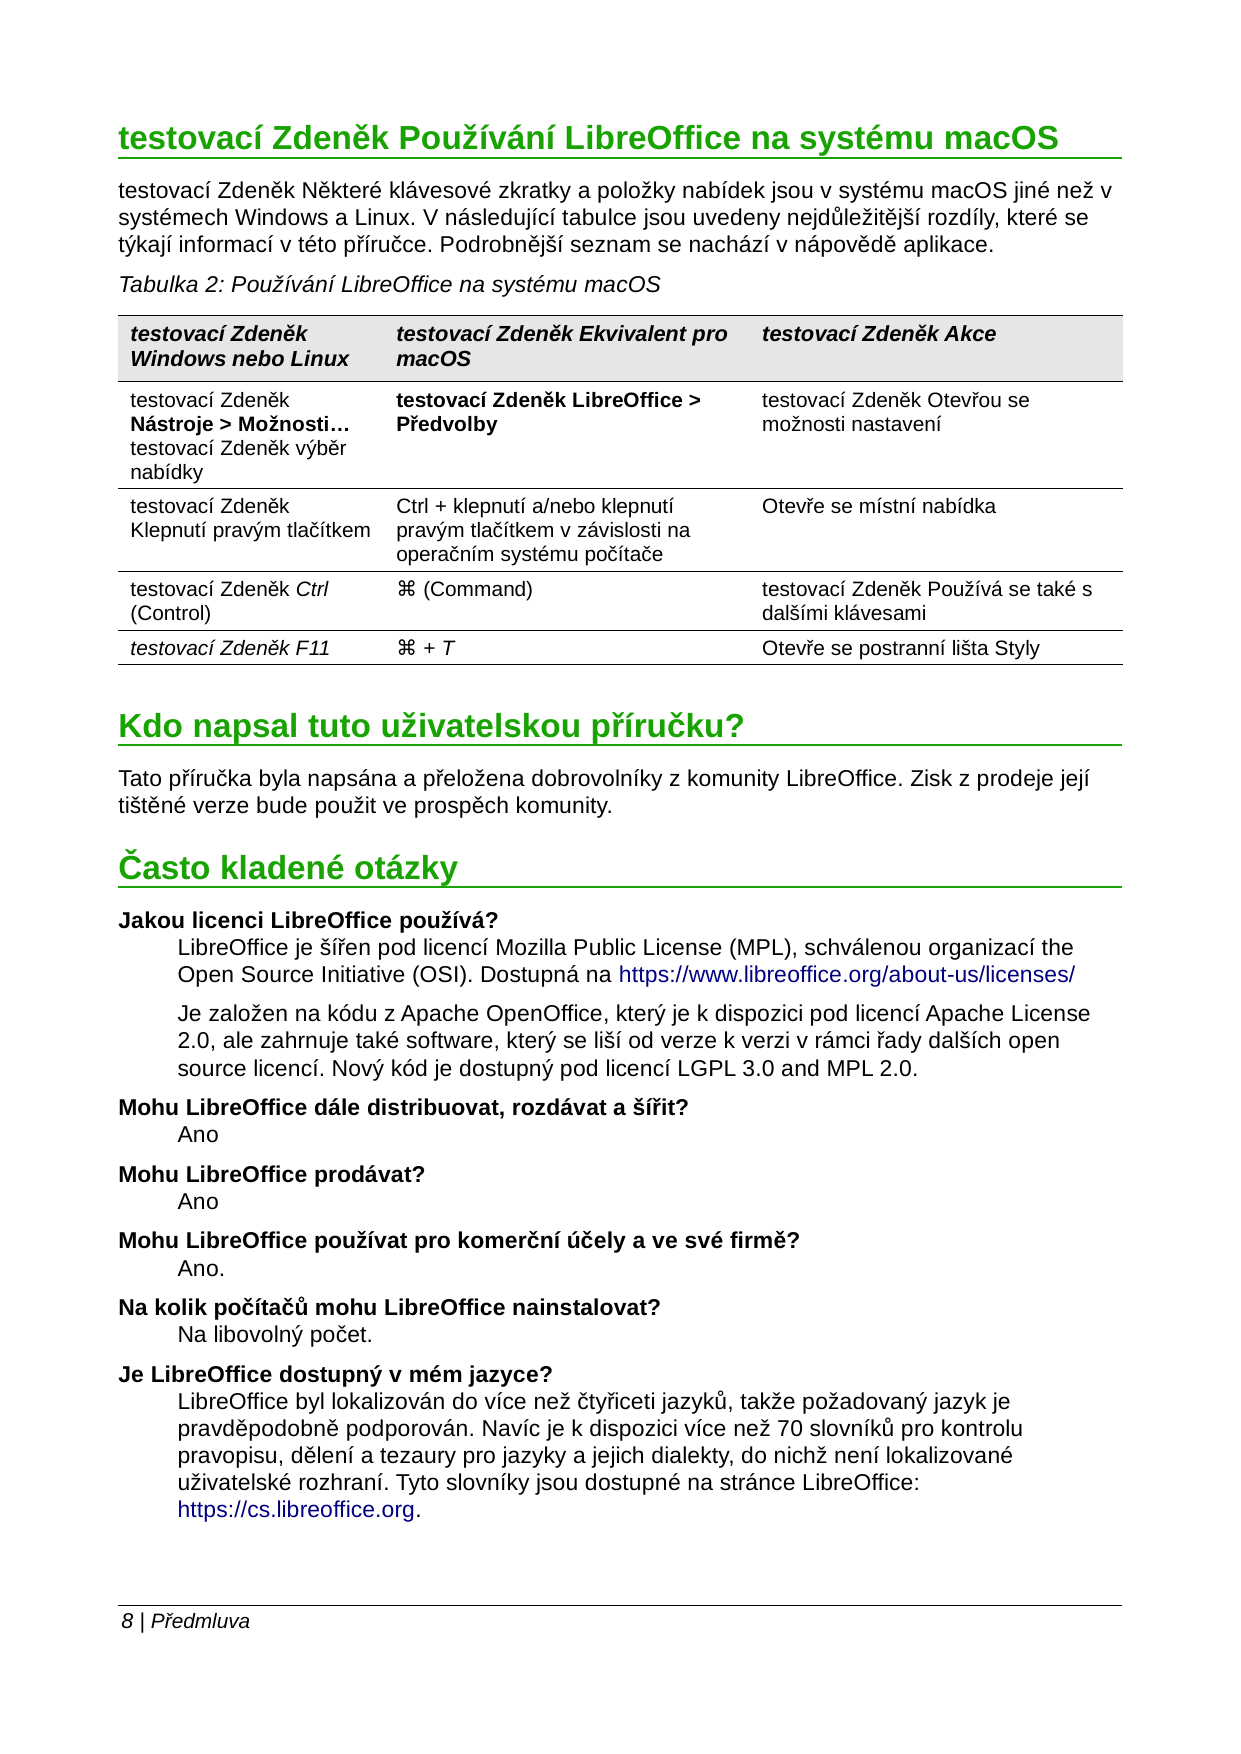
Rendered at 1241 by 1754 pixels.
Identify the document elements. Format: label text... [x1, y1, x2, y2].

text testovací Zdeněk Některé klávesové zkratky a položky nabídek jsou v systému macOS jiné než v systémech Windows a Linux. V následující tabulce jsou uvedeny nejdůležitější rozdíly, které se týkají informací v této příručce. Podrobnější seznam se nachází v nápovědě aplikace. [118, 176, 1122, 258]
table_cell testovací Zdeněk F11 [118, 631, 384, 664]
subtitle Kdo napsal tuto uživatelskou příručku? [118, 706, 1122, 744]
text Mohu LibreOffice prodávat? [118, 1160, 1122, 1187]
table_cell testovací Zdeněk Nástroje > Možnosti… testovací Zdeněk výběr nabídky [118, 382, 384, 488]
text Ano [177, 1121, 1122, 1148]
text Mohu LibreOffice používat pro komerční účely a ve své firmě? [118, 1227, 1122, 1254]
text Na kolik počítačů mohu LibreOffice nainstalovat? [118, 1293, 1122, 1321]
text Ano. [177, 1254, 1122, 1281]
table_header testovací Zdeněk Windows nebo Linux [118, 316, 384, 381]
table_cell Otevře se místní nabídka [750, 489, 1123, 571]
subtitle Často kladené otázky [118, 848, 1122, 886]
table_cell ⌘ + T [384, 631, 750, 664]
text Tato příručka byla napsána a přeložena dobrovolníky z komunity LibreOffice. Zisk z prodeje její tištěné verze bude použit ve prospěch komunity. [118, 764, 1122, 818]
text Tabulka 2: Používání LibreOffice na systému macOS [118, 270, 1122, 297]
table_cell testovací Zdeněk Klepnutí pravým tlačítkem [118, 489, 384, 571]
text Na libovolný počet. [177, 1321, 1122, 1348]
table_header testovací Zdeněk Akce [750, 316, 1123, 381]
text Mohu LibreOffice dále distribuovat, rozdávat a šířit? [118, 1093, 1122, 1121]
text Jakou licenci LibreOffice používá? [118, 906, 1122, 933]
subtitle testovací Zdeněk Používání LibreOffice na systému macOS [118, 118, 1122, 157]
text Je založen na kódu z Apache OpenOffice, který je k dispozici pod licencí Apache License 2.0, ale zahrnuje také software, který se liší od verze k verzi v rámci řady dalších open source licencí. Nový kód je dostupný pod licencí LGPL 3.0 and MPL 2.0. [177, 1000, 1122, 1081]
table_cell testovací Zdeněk Používá se také s dalšími klávesami [750, 572, 1123, 629]
table_header testovací Zdeněk Ekvivalent pro macOS [384, 316, 750, 381]
table_cell Otevře se postranní lišta Styly [750, 631, 1123, 664]
text Je LibreOffice dostupný v mém jazyce? [118, 1360, 1122, 1387]
text Ano [177, 1187, 1122, 1214]
table_cell testovací Zdeněk Otevřou se možnosti nastavení [750, 382, 1123, 488]
text LibreOffice je šířen pod licencí Mozilla Public License (MPL), schválenou organizací the Open Source Initiative (OSI). Dostupná na https://www.libreoffice.org/about-us/licenses/ [177, 933, 1122, 987]
table_cell ⌘ (Command) [384, 572, 750, 629]
text LibreOffice byl lokalizován do více než čtyřiceti jazyků, takže požadovaný jazyk je pravděpodobně podporován. Navíc je k dispozici více než 70 slovníků pro kontrolu pravopisu, dělení a tezaury pro jazyky a jejich dialekty, do nichž není lokalizované uživatelské rozhraní. Tyto slovníky jsou dostupné na stránce LibreOffice: https://cs.libreoffice.org. [177, 1387, 1122, 1523]
table_cell testovací Zdeněk Ctrl (Control) [118, 572, 384, 629]
table_cell Ctrl + klepnutí a/nebo klepnutí pravým tlačítkem v závislosti na operačním systému počítače [384, 489, 750, 571]
table_cell testovací Zdeněk LibreOffice > Předvolby [384, 382, 750, 488]
